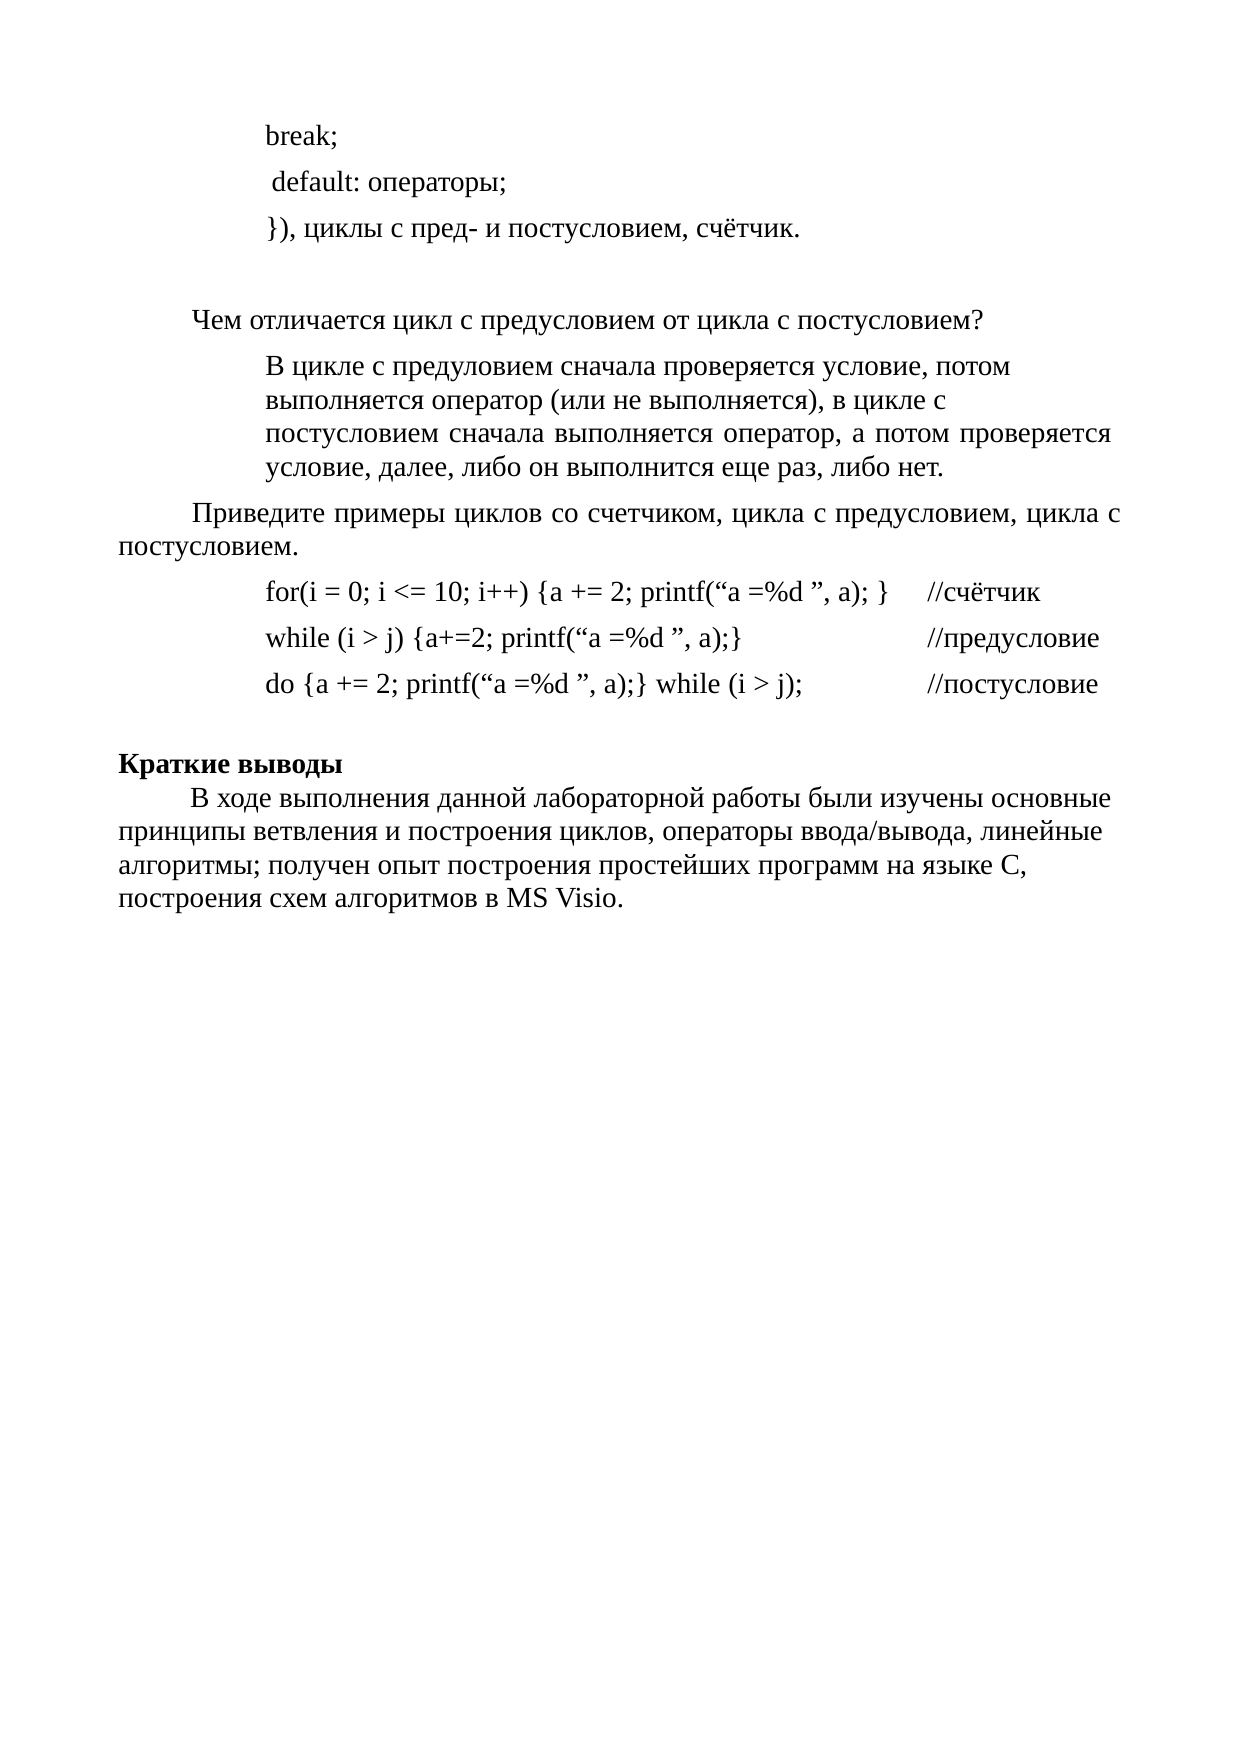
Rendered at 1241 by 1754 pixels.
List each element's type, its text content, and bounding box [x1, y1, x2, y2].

text Краткие выводы [118, 746, 1122, 780]
text В цикле с предуловием сначала проверяется условие, потом выполняется оператор (или не выполняется), в цикле с постусловием сначала выполняется оператор, а потом проверяется условие, далее, либо он выполнится еще раз, либо нет. [118, 348, 1122, 482]
text Чем отличается цикл с предусловием от цикла с постусловием? [118, 302, 1122, 336]
text default: операторы; [118, 164, 1122, 198]
text В ходе выполнения данной лабораторной работы были изучены основные принципы ветвления и построения циклов, операторы ввода/вывода, линейные алгоритмы; получен опыт построения простейших программ на языке С, построения схем алгоритмов в MS Visio. [118, 780, 1122, 914]
text }), циклы с пред- и постусловием, счётчик. [118, 210, 1122, 244]
text break; [118, 118, 1122, 152]
text do {a += 2; printf(“a =%d ”, a);} while (i > j); //постусловие [118, 667, 1122, 700]
text while (i > j) {a+=2; printf(“a =%d ”, a);} //предусловие [118, 621, 1122, 654]
text Приведите примеры циклов со счетчиком, цикла с предусловием, цикла с постусловием. [118, 495, 1122, 562]
text for(i = 0; i <= 10; i++) {a += 2; printf(“a =%d ”, a); } //счётчик [118, 574, 1122, 608]
